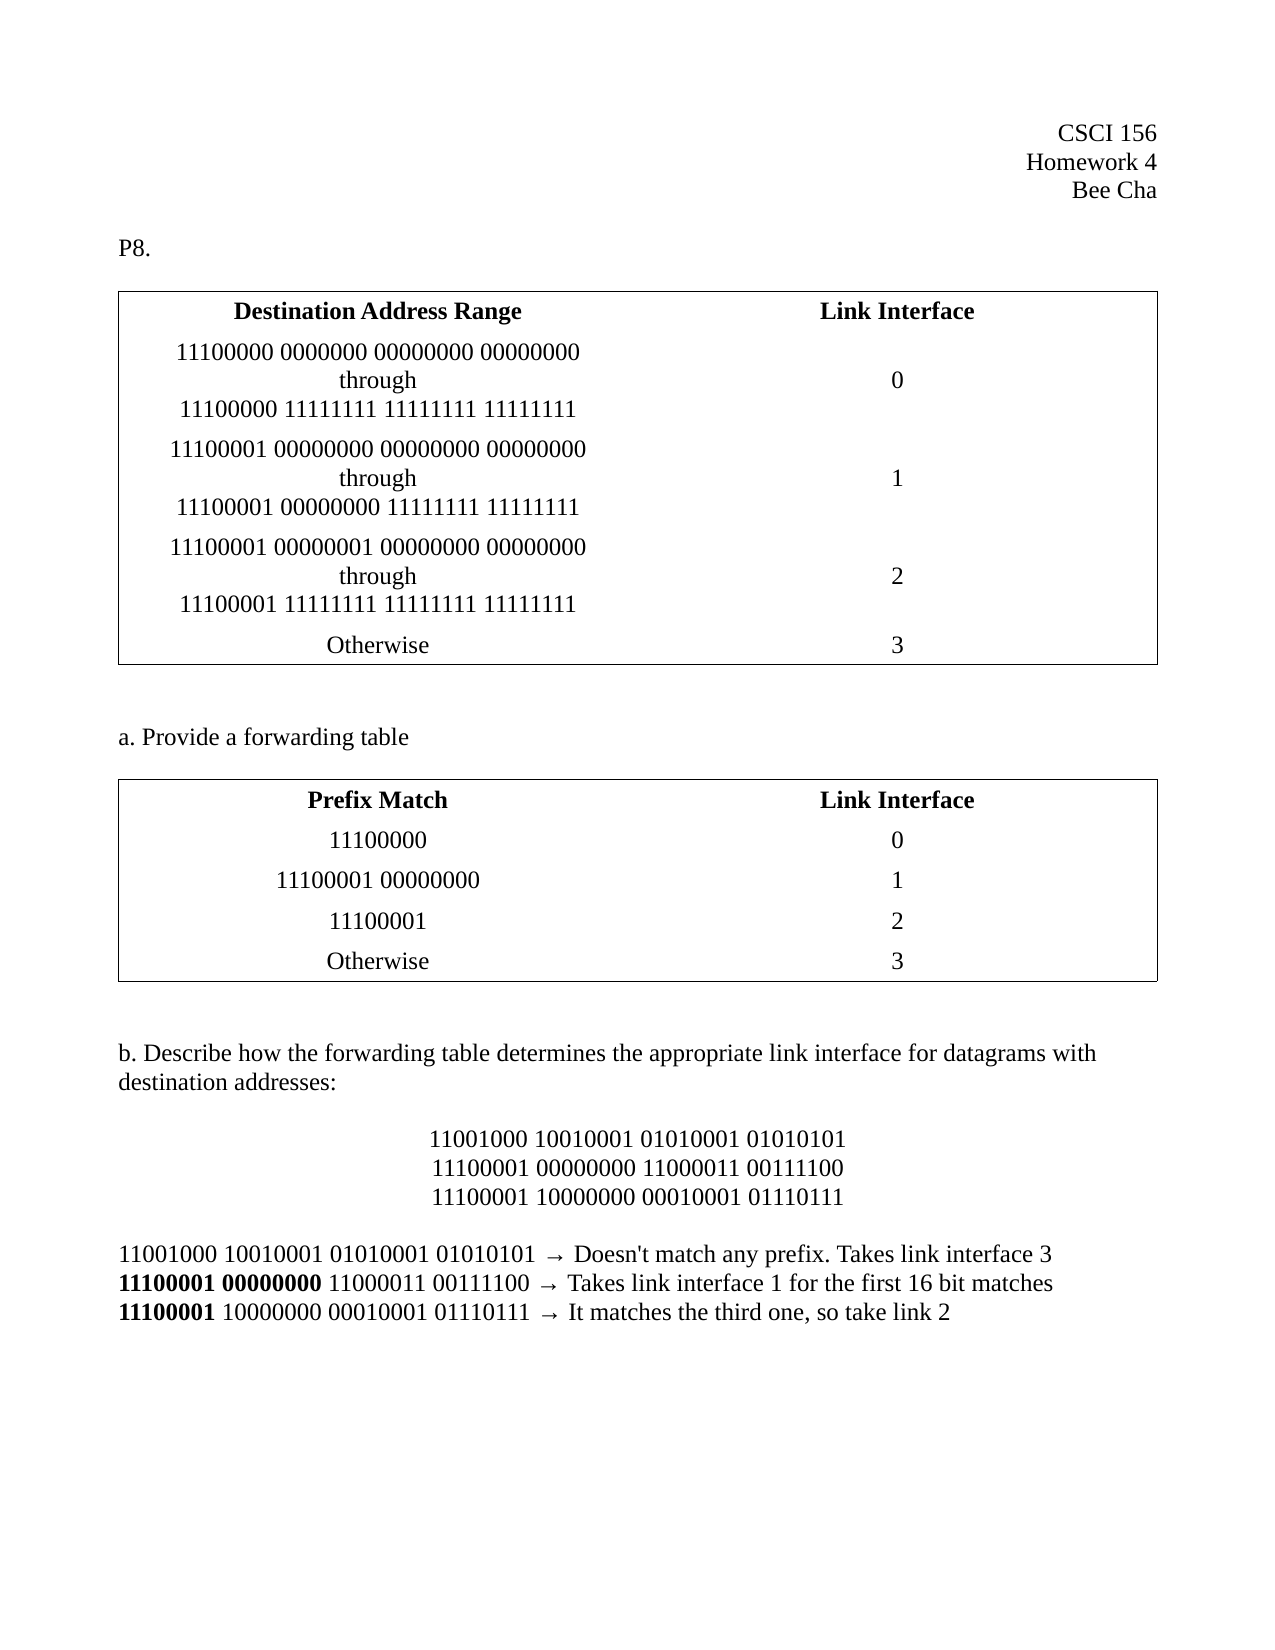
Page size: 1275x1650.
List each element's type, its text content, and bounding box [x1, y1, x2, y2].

table_cell 0 [638, 820, 1157, 860]
table_cell 11100001 00000001 00000000 00000000 through 11100001 11111111 11111111 11111111 [119, 526, 637, 624]
table_cell 11100000 [119, 820, 637, 860]
text b. Describe how the forwarding table determines the appropriate link interface for datagrams with destination addresses: [118, 1038, 1157, 1096]
table_cell 11100001 00000000 [119, 860, 637, 900]
table_header Prefix Match [119, 780, 637, 820]
text 11100001 10000000 00010001 01110111 → It matches the third one, so take link 2 [118, 1297, 1157, 1326]
text P8. [118, 233, 1157, 262]
text 11001000 10010001 01010001 01010101 → Doesn't match any prefix. Takes link interface 3 [118, 1239, 1157, 1268]
table_cell 11100000 0000000 00000000 00000000 through 11100000 11111111 11111111 11111111 [119, 331, 637, 429]
table_cell Otherwise [119, 624, 637, 664]
table_cell 1 [638, 429, 1157, 526]
table_header Link Interface [638, 780, 1157, 820]
table_cell 0 [638, 331, 1157, 429]
text Homework 4 [118, 147, 1157, 176]
table_header Destination Address Range [119, 292, 637, 331]
text Bee Cha [118, 176, 1157, 204]
table_cell Otherwise [119, 940, 637, 981]
table_cell 3 [638, 940, 1157, 981]
table_header Link Interface [638, 292, 1157, 331]
table_cell 3 [638, 624, 1157, 664]
text a. Provide a forwarding table [118, 722, 1157, 751]
text 11100001 00000000 11000011 00111100 [118, 1153, 1157, 1182]
text 11001000 10010001 01010001 01010101 [118, 1124, 1157, 1153]
text CSCI 156 [118, 118, 1157, 147]
table_cell 11100001 [119, 900, 637, 940]
table_cell 1 [638, 860, 1157, 900]
text 11100001 00000000 11000011 00111100 → Takes link interface 1 for the first 16 bit matches [118, 1268, 1157, 1297]
table_cell 2 [638, 526, 1157, 624]
table_cell 11100001 00000000 00000000 00000000 through 11100001 00000000 11111111 11111111 [119, 429, 637, 526]
table_cell 2 [638, 900, 1157, 940]
text 11100001 10000000 00010001 01110111 [118, 1182, 1157, 1211]
